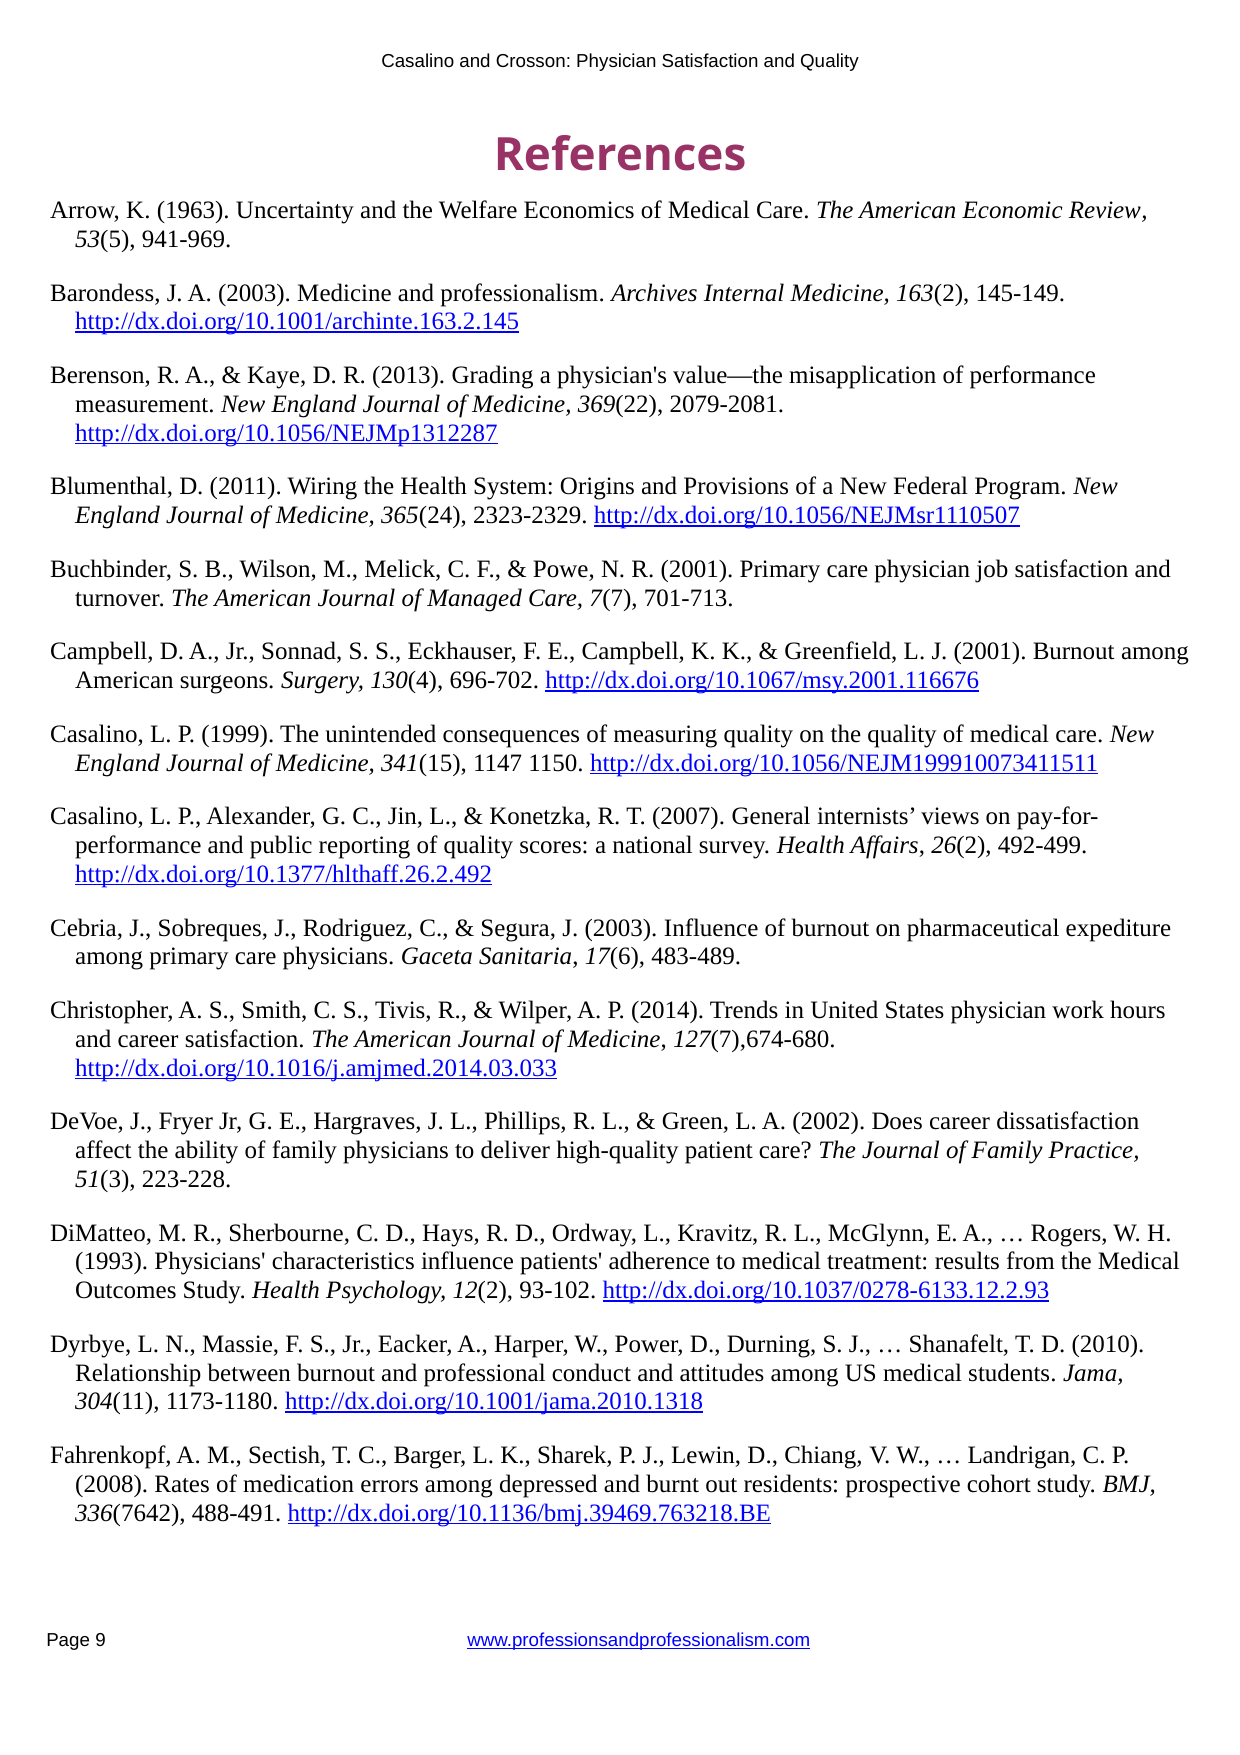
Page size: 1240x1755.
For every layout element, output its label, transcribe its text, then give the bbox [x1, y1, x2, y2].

list Christopher, A. S., Smith, C. S., Tivis, R., & Wilper, A. P. (2014). Trends in United States physician work hours and career satisfaction. The American Journal of Medicine, 127(7),674-680. http://dx.doi.org/10.1016/j.amjmed.2014.03.033 [50, 995, 1189, 1081]
list Arrow, K. (1963). Uncertainty and the Welfare Economics of Medical Care. The American Economic Review, 53(5), 941-969. [50, 195, 1189, 253]
list Blumenthal, D. (2011). Wiring the Health System: Origins and Provisions of a New Federal Program. New England Journal of Medicine, 365(24), 2323-2329. http://dx.doi.org/10.1056/NEJMsr1110507 [50, 471, 1189, 529]
list Cebria, J., Sobreques, J., Rodriguez, C., & Segura, J. (2003). Influence of burnout on pharmaceutical expediture among primary care physicians. Gaceta Sanitaria, 17(6), 483-489. [50, 913, 1189, 970]
list Dyrbye, L. N., Massie, F. S., Jr., Eacker, A., Harper, W., Power, D., Durning, S. J., … Shanafelt, T. D. (2010). Relationship between burnout and professional conduct and attitudes among US medical students. Jama, 304(11), 1173-1180. http://dx.doi.org/10.1001/jama.2010.1318 [50, 1329, 1189, 1415]
list DeVoe, J., Fryer Jr, G. E., Hargraves, J. L., Phillips, R. L., & Green, L. A. (2002). Does career dissatisfaction affect the ability of family physicians to deliver high-quality patient care? The Journal of Family Practice, 51(3), 223-228. [50, 1106, 1189, 1193]
subtitle References [50, 122, 1189, 183]
list Casalino, L. P., Alexander, G. C., Jin, L., & Konetzka, R. T. (2007). General internists’ views on pay-for-performance and public reporting of quality scores: a national survey. Health Affairs, 26(2), 492-499. http://dx.doi.org/10.1377/hlthaff.26.2.492 [50, 801, 1189, 888]
list Fahrenkopf, A. M., Sectish, T. C., Barger, L. K., Sharek, P. J., Lewin, D., Chiang, V. W., … Landrigan, C. P. (2008). Rates of medication errors among depressed and burnt out residents: prospective cohort study. BMJ, 336(7642), 488-491. http://dx.doi.org/10.1136/bmj.39469.763218.BE [50, 1440, 1189, 1526]
list Berenson, R. A., & Kaye, D. R. (2013). Grading a physician's value—the misapplication of performance measurement. New England Journal of Medicine, 369(22), 2079-2081. http://dx.doi.org/10.1056/NEJMp1312287 [50, 360, 1189, 446]
list Barondess, J. A. (2003). Medicine and professionalism. Archives Internal Medicine, 163(2), 145-149. http://dx.doi.org/10.1001/archinte.163.2.145 [50, 278, 1189, 335]
list DiMatteo, M. R., Sherbourne, C. D., Hays, R. D., Ordway, L., Kravitz, R. L., McGlynn, E. A., … Rogers, W. H. (1993). Physicians' characteristics influence patients' adherence to medical treatment: results from the Medical Outcomes Study. Health Psychology, 12(2), 93-102. http://dx.doi.org/10.1037/0278-6133.12.2.93 [50, 1218, 1189, 1304]
list Buchbinder, S. B., Wilson, M., Melick, C. F., & Powe, N. R. (2001). Primary care physician job satisfaction and turnover. The American Journal of Managed Care, 7(7), 701-713. [50, 554, 1189, 611]
list Campbell, D. A., Jr., Sonnad, S. S., Eckhauser, F. E., Campbell, K. K., & Greenfield, L. J. (2001). Burnout among American surgeons. Surgery, 130(4), 696-702. http://dx.doi.org/10.1067/msy.2001.116676 [50, 636, 1189, 694]
list Casalino, L. P. (1999). The unintended consequences of measuring quality on the quality of medical care. New England Journal of Medicine, 341(15), 1147 1150. http://dx.doi.org/10.1056/NEJM199910073411511 [50, 719, 1189, 776]
